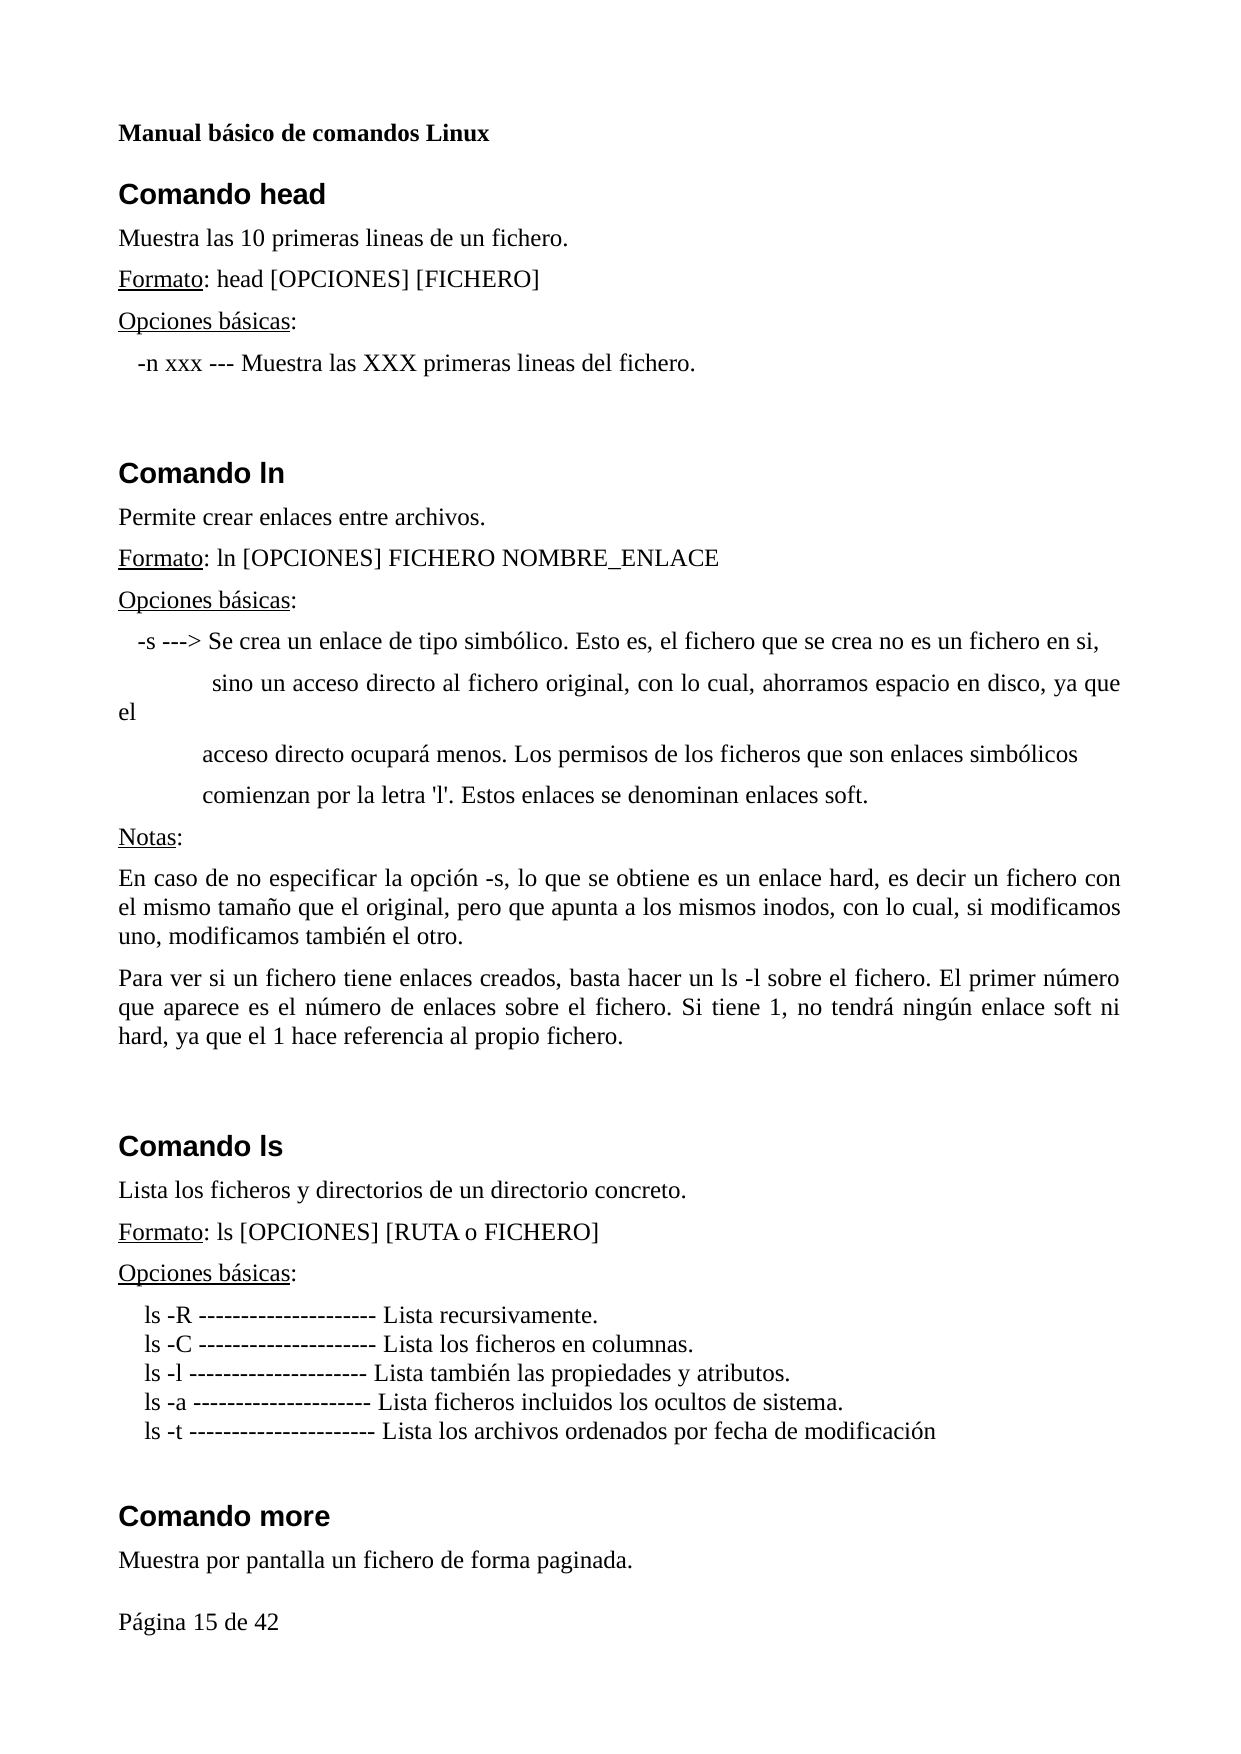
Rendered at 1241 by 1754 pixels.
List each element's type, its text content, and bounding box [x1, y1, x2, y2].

text Opciones básicas: [118, 1258, 1122, 1287]
text Opciones básicas: [118, 585, 1122, 614]
text acceso directo ocupará menos. Los permisos de los ficheros que son enlaces simbólicos [118, 738, 1122, 767]
text Para ver si un fichero tiene enlaces creados, basta hacer un ls -l sobre el fichero. El primer número que aparece es el número de enlaces sobre el fichero. Si tiene 1, no tendrá ningún enlace soft ni hard, ya que el 1 hace referencia al propio fichero. [118, 963, 1122, 1050]
text Muestra por pantalla un fichero de forma paginada. [118, 1545, 1122, 1574]
text sino un acceso directo al fichero original, con lo cual, ahorramos espacio en disco, ya que el [118, 668, 1122, 726]
text Muestra las 10 primeras lineas de un fichero. [118, 223, 1122, 252]
text Lista los ficheros y directorios de un directorio concreto. [118, 1175, 1122, 1204]
text ls -R --------------------- Lista recursivamente. [118, 1300, 1122, 1329]
text En caso de no especificar la opción -s, lo que se obtiene es un enlace hard, es decir un fichero con el mismo tamaño que el original, pero que apunta a los mismos inodos, con lo cual, si modificamos uno, modificamos también el otro. [118, 863, 1122, 950]
text comienzan por la letra 'l'. Estos enlaces se denominan enlaces soft. [118, 780, 1122, 809]
text Formato: ln [OPCIONES] FICHERO NOMBRE_ENLACE [118, 543, 1122, 572]
subtitle Comando more [118, 1499, 1122, 1533]
text ls -C --------------------- Lista los ficheros en columnas. [118, 1329, 1122, 1358]
text -n xxx --- Muestra las XXX primeras lineas del fichero. [118, 347, 1122, 376]
text Formato: head [OPCIONES] [FICHERO] [118, 264, 1122, 293]
text Permite crear enlaces entre archivos. [118, 502, 1122, 531]
text ls -t ---------------------- Lista los archivos ordenados por fecha de modificación [118, 1416, 1122, 1445]
text ls -a --------------------- Lista ficheros incluidos los ocultos de sistema. [118, 1387, 1122, 1416]
subtitle Comando ls [118, 1129, 1122, 1163]
text ls -l --------------------- Lista también las propiedades y atributos. [118, 1358, 1122, 1387]
text Opciones básicas: [118, 306, 1122, 335]
subtitle Comando head [118, 177, 1122, 210]
text Notas: [118, 822, 1122, 851]
subtitle Comando ln [118, 456, 1122, 489]
text Formato: ls [OPCIONES] [RUTA o FICHERO] [118, 1217, 1122, 1246]
text -s ---> Se crea un enlace de tipo simbólico. Esto es, el fichero que se crea no es un fichero en si, [118, 626, 1122, 655]
